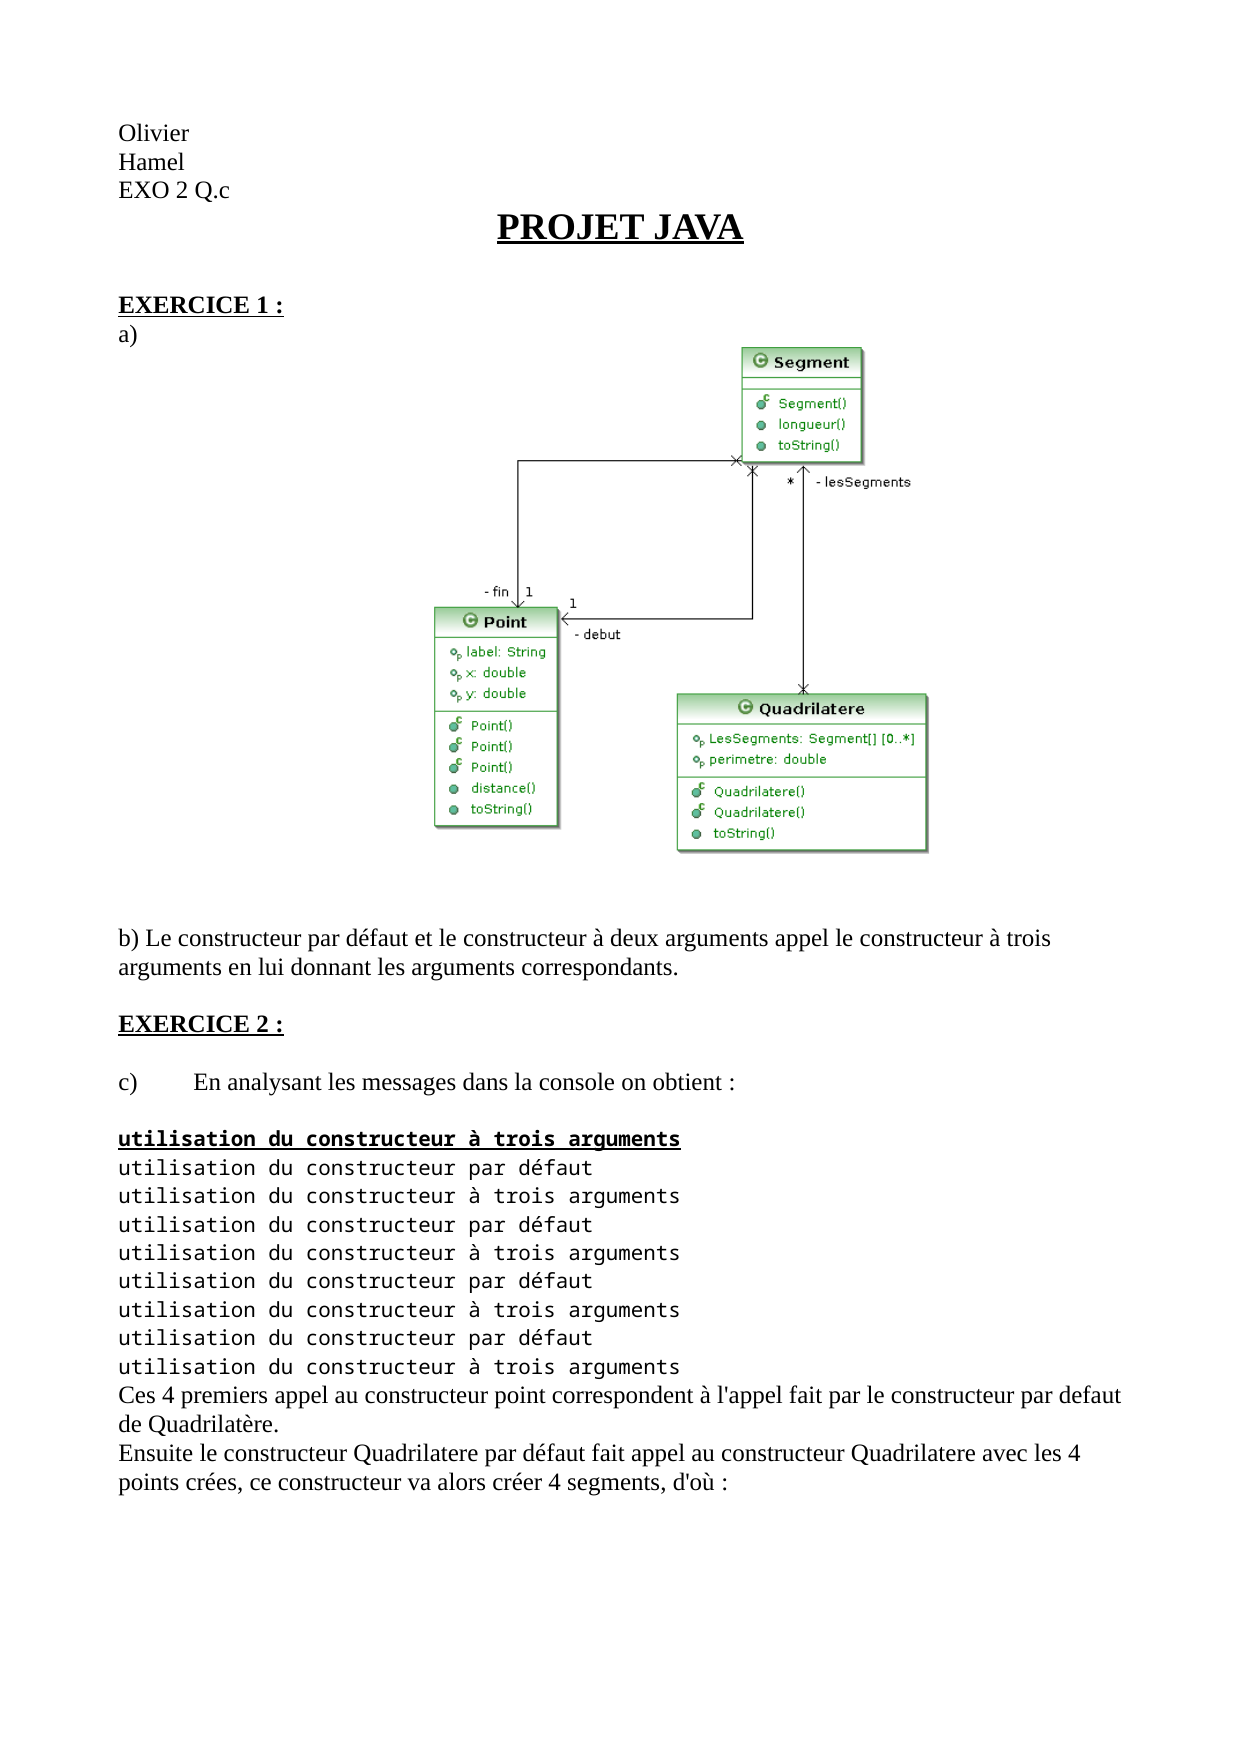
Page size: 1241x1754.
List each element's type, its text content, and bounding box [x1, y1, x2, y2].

text Olivier [118, 118, 1122, 147]
text Ces 4 premiers appel au constructeur point correspondent à l'appel fait par le constructeur par defaut de Quadrilatère. [118, 1380, 1122, 1438]
text utilisation du constructeur à trois arguments [118, 1352, 1122, 1380]
text utilisation du constructeur à trois arguments [118, 1181, 1122, 1210]
text utilisation du constructeur par défaut [118, 1153, 1122, 1181]
text utilisation du constructeur à trois arguments [118, 1238, 1122, 1267]
text utilisation du constructeur à trois arguments [118, 1124, 1122, 1153]
text a) [118, 319, 1122, 348]
text utilisation du constructeur par défaut [118, 1210, 1122, 1238]
text EXERCICE 1 : [118, 291, 1122, 319]
text utilisation du constructeur par défaut [118, 1323, 1122, 1352]
text utilisation du constructeur à trois arguments [118, 1295, 1122, 1323]
text utilisation du constructeur par défaut [118, 1267, 1122, 1295]
text EXO 2 Q.c [118, 176, 1122, 204]
text b) Le constructeur par défaut et le constructeur à deux arguments appel le constructeur à trois arguments en lui donnant les arguments correspondants. [118, 923, 1122, 981]
text c) En analysant les messages dans la console on obtient : [118, 1067, 1122, 1096]
text EXERCICE 2 : [118, 1009, 1122, 1038]
text Ensuite le constructeur Quadrilatere par défaut fait appel au constructeur Quadrilatere avec les 4 points crées, ce constructeur va alors créer 4 segments, d'où : [118, 1438, 1122, 1495]
picture [433, 347, 930, 854]
text PROJET JAVA [118, 204, 1122, 247]
text Hamel [118, 147, 1122, 176]
